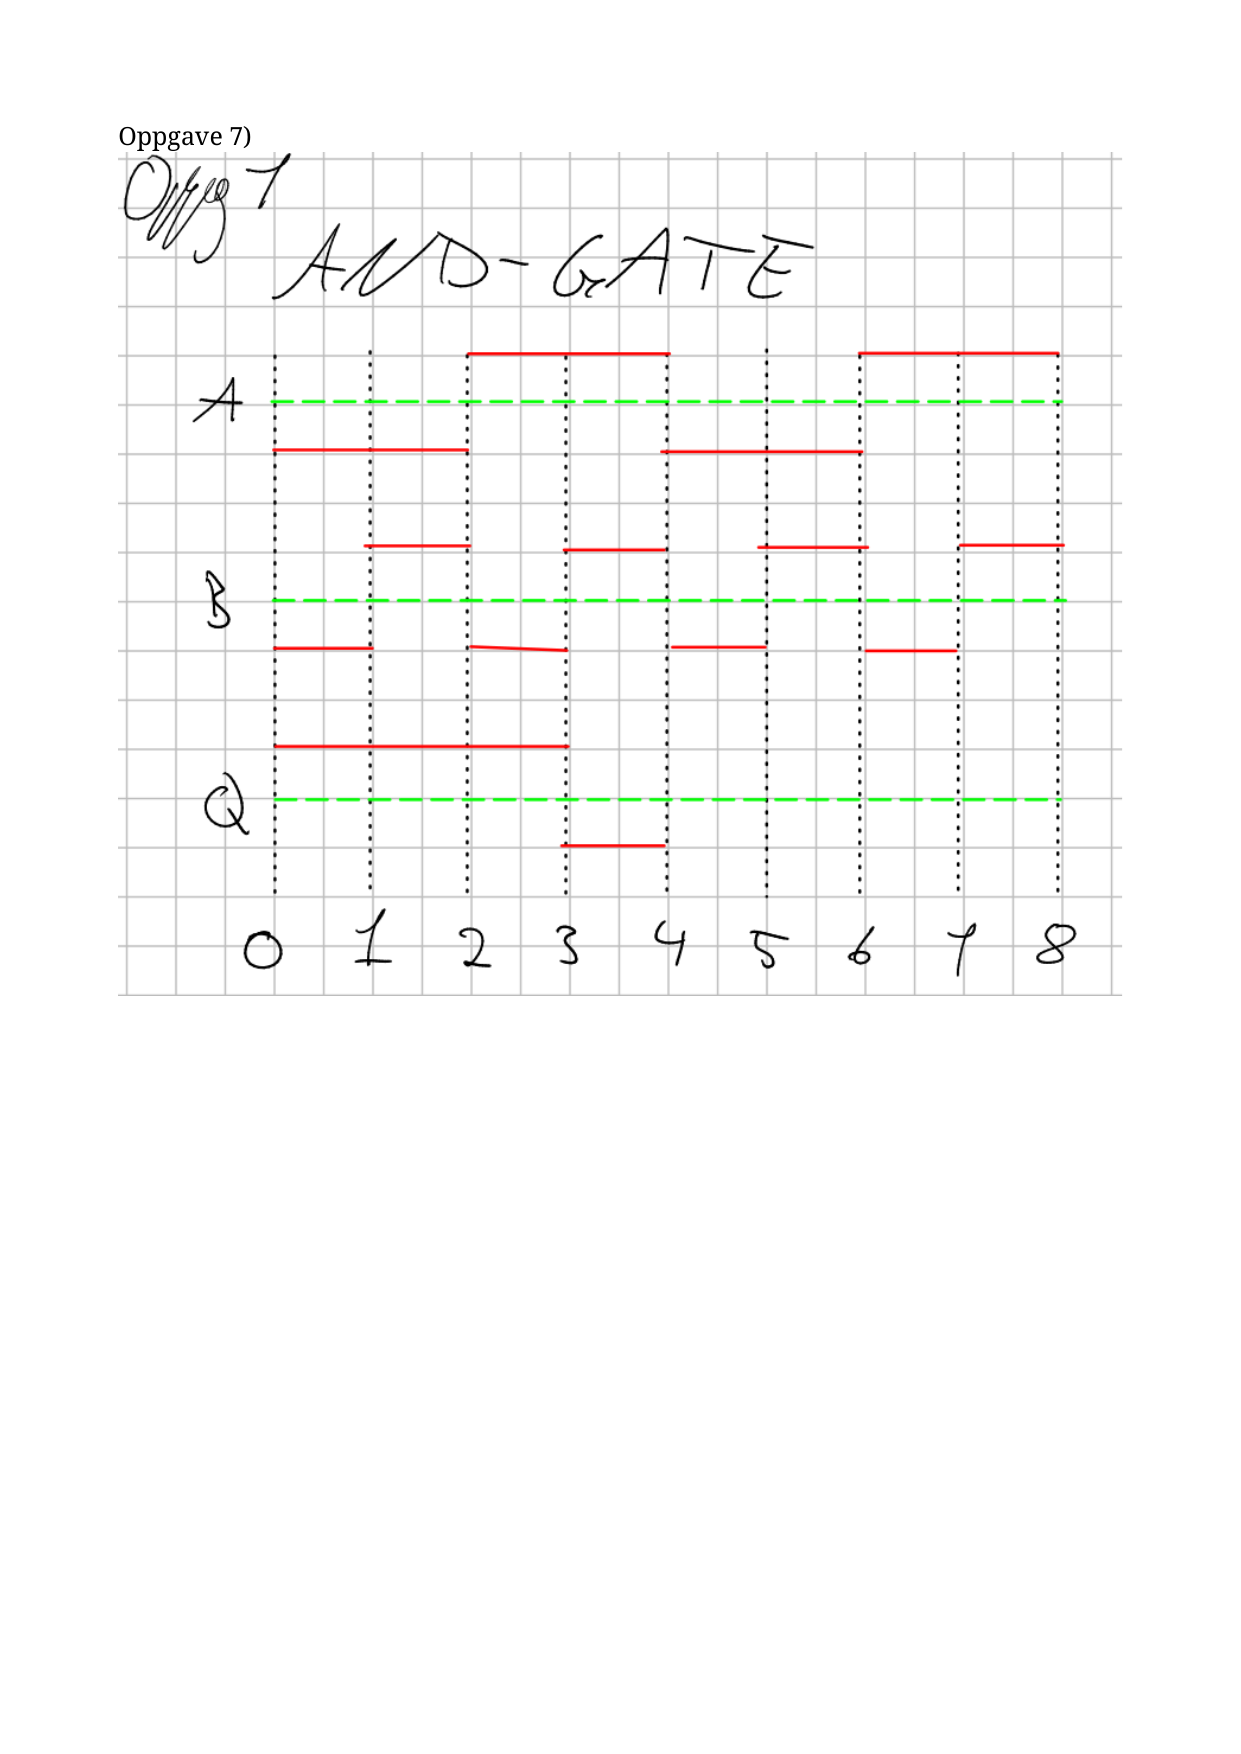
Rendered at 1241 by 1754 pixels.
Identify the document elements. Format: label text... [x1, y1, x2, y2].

text Oppgave 7) [118, 118, 1122, 152]
picture [118, 152, 1123, 996]
